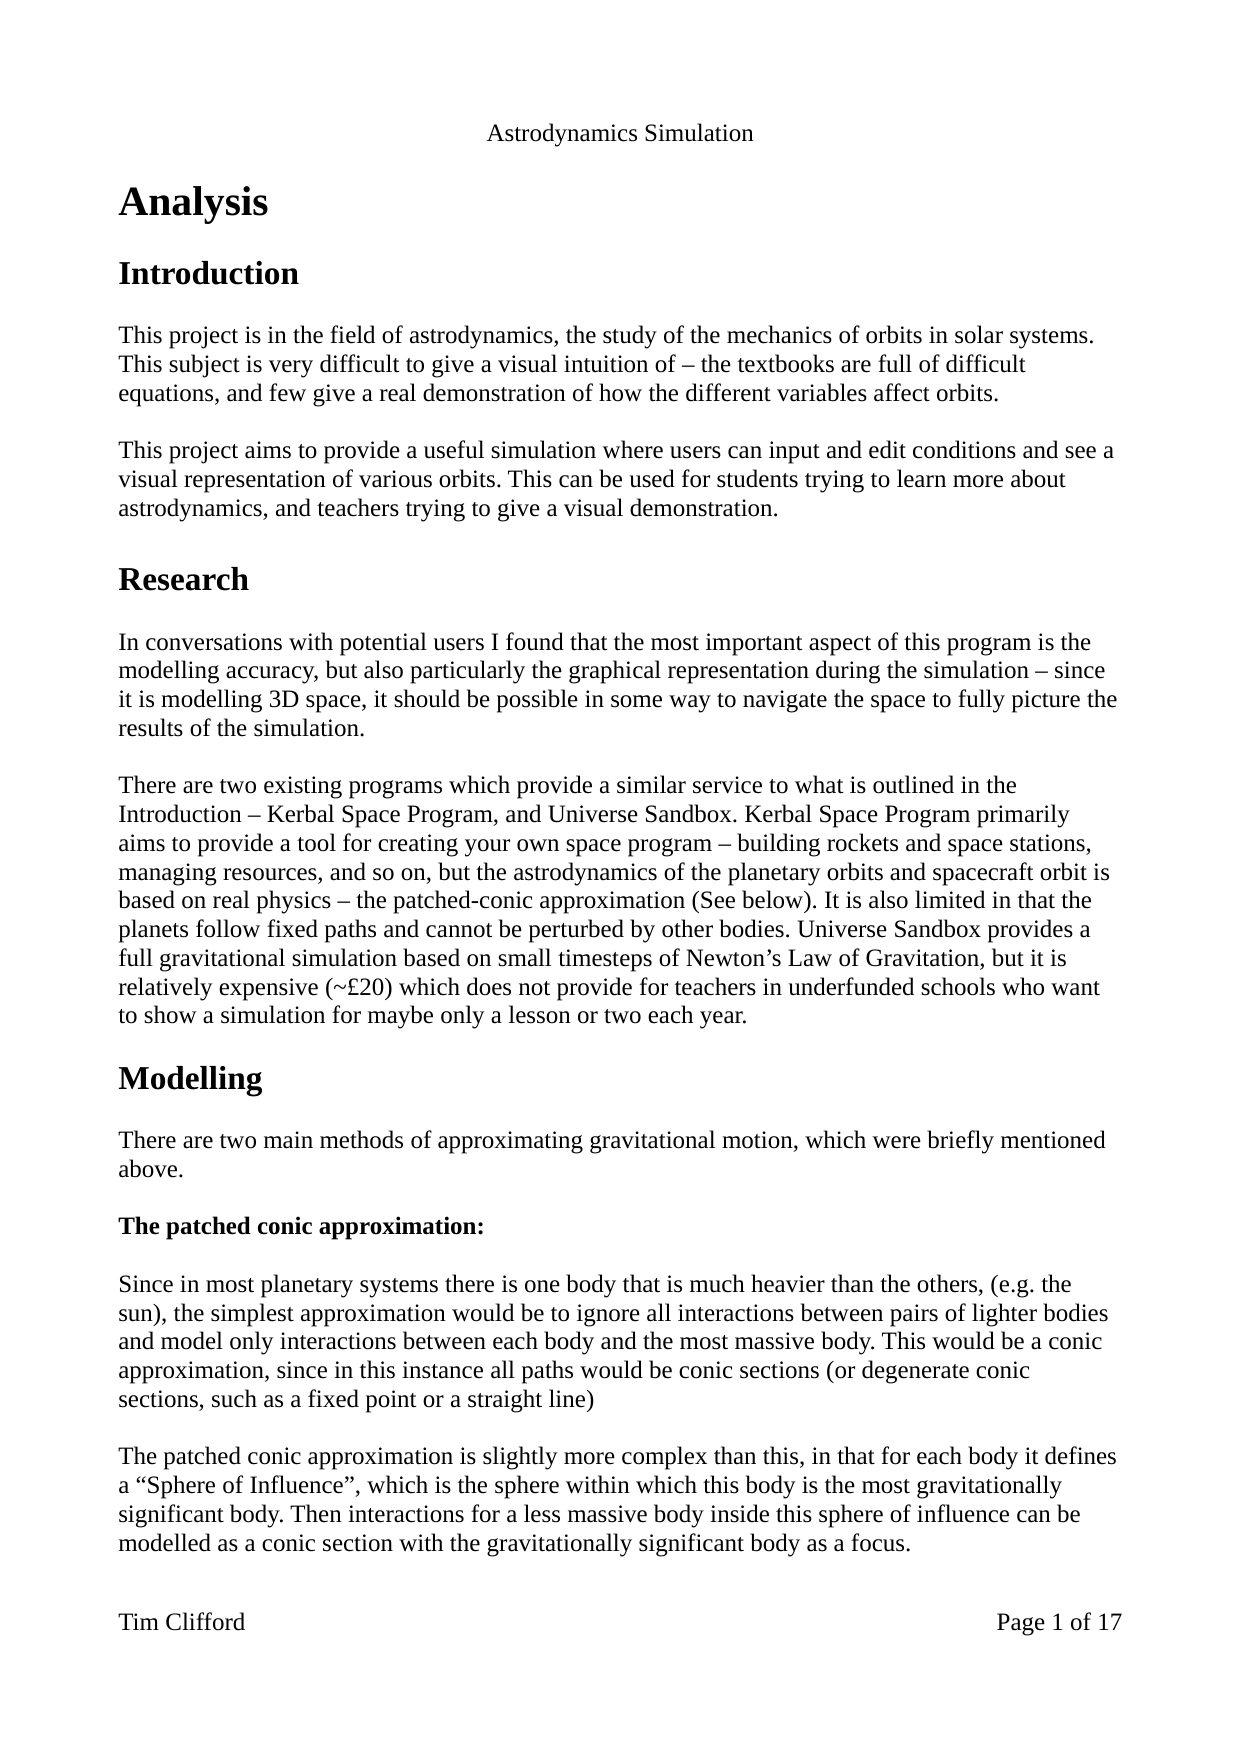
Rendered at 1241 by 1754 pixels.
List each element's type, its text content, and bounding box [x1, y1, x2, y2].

text There are two existing programs which provide a similar service to what is outlined in the Introduction – Kerbal Space Program, and Universe Sandbox. Kerbal Space Program primarily aims to provide a tool for creating your own space program – building rockets and space stations, managing resources, and so on, but the astrodynamics of the planetary orbits and spacecraft orbit is based on real physics – the patched-conic approximation (See below). It is also limited in that the planets follow fixed paths and cannot be perturbed by other bodies. Universe Sandbox provides a full gravitational simulation based on small timesteps of Newton’s Law of Gravitation, but it is relatively expensive (~£20) which does not provide for teachers in underfunded schools who want to show a simulation for maybe only a lesson or two each year. [118, 771, 1122, 1029]
text The patched conic approximation is slightly more complex than this, in that for each body it defines a “Sphere of Influence”, which is the sphere within which this body is the most gravitationally significant body. Then interactions for a less massive body inside this sphere of influence can be modelled as a conic section with the gravitationally significant body as a focus. [118, 1441, 1122, 1556]
text In conversations with potential users I found that the most important aspect of this program is the modelling accuracy, but also particularly the graphical representation during the simulation – since it is modelling 3D space, it should be possible in some way to navigate the space to fully picture the results of the simulation. [118, 627, 1122, 742]
text This project aims to provide a useful simulation where users can input and edit conditions and see a visual representation of various orbits. This can be used for students trying to learn more about astrodynamics, and teachers trying to give a visual demonstration. [118, 435, 1122, 521]
text Modelling [118, 1058, 1122, 1096]
text Research [118, 560, 1122, 598]
text Since in most planetary systems there is one body that is much heavier than the others, (e.g. the sun), the simplest approximation would be to ignore all interactions between pairs of lighter bodies and model only interactions between each body and the most massive body. This would be a conic approximation, since in this instance all paths would be conic sections (or degenerate conic sections, such as a fixed point or a straight line) [118, 1269, 1122, 1413]
text The patched conic approximation: [118, 1211, 1122, 1240]
text This project is in the field of astrodynamics, the study of the mechanics of orbits in solar systems. This subject is very difficult to give a visual intuition of – the textbooks are full of difficult equations, and few give a real demonstration of how the different variables affect orbits. [118, 320, 1122, 406]
text Introduction [118, 253, 1122, 291]
text Analysis [118, 176, 1122, 224]
text There are two main methods of approximating gravitational motion, which were briefly mentioned above. [118, 1125, 1122, 1183]
